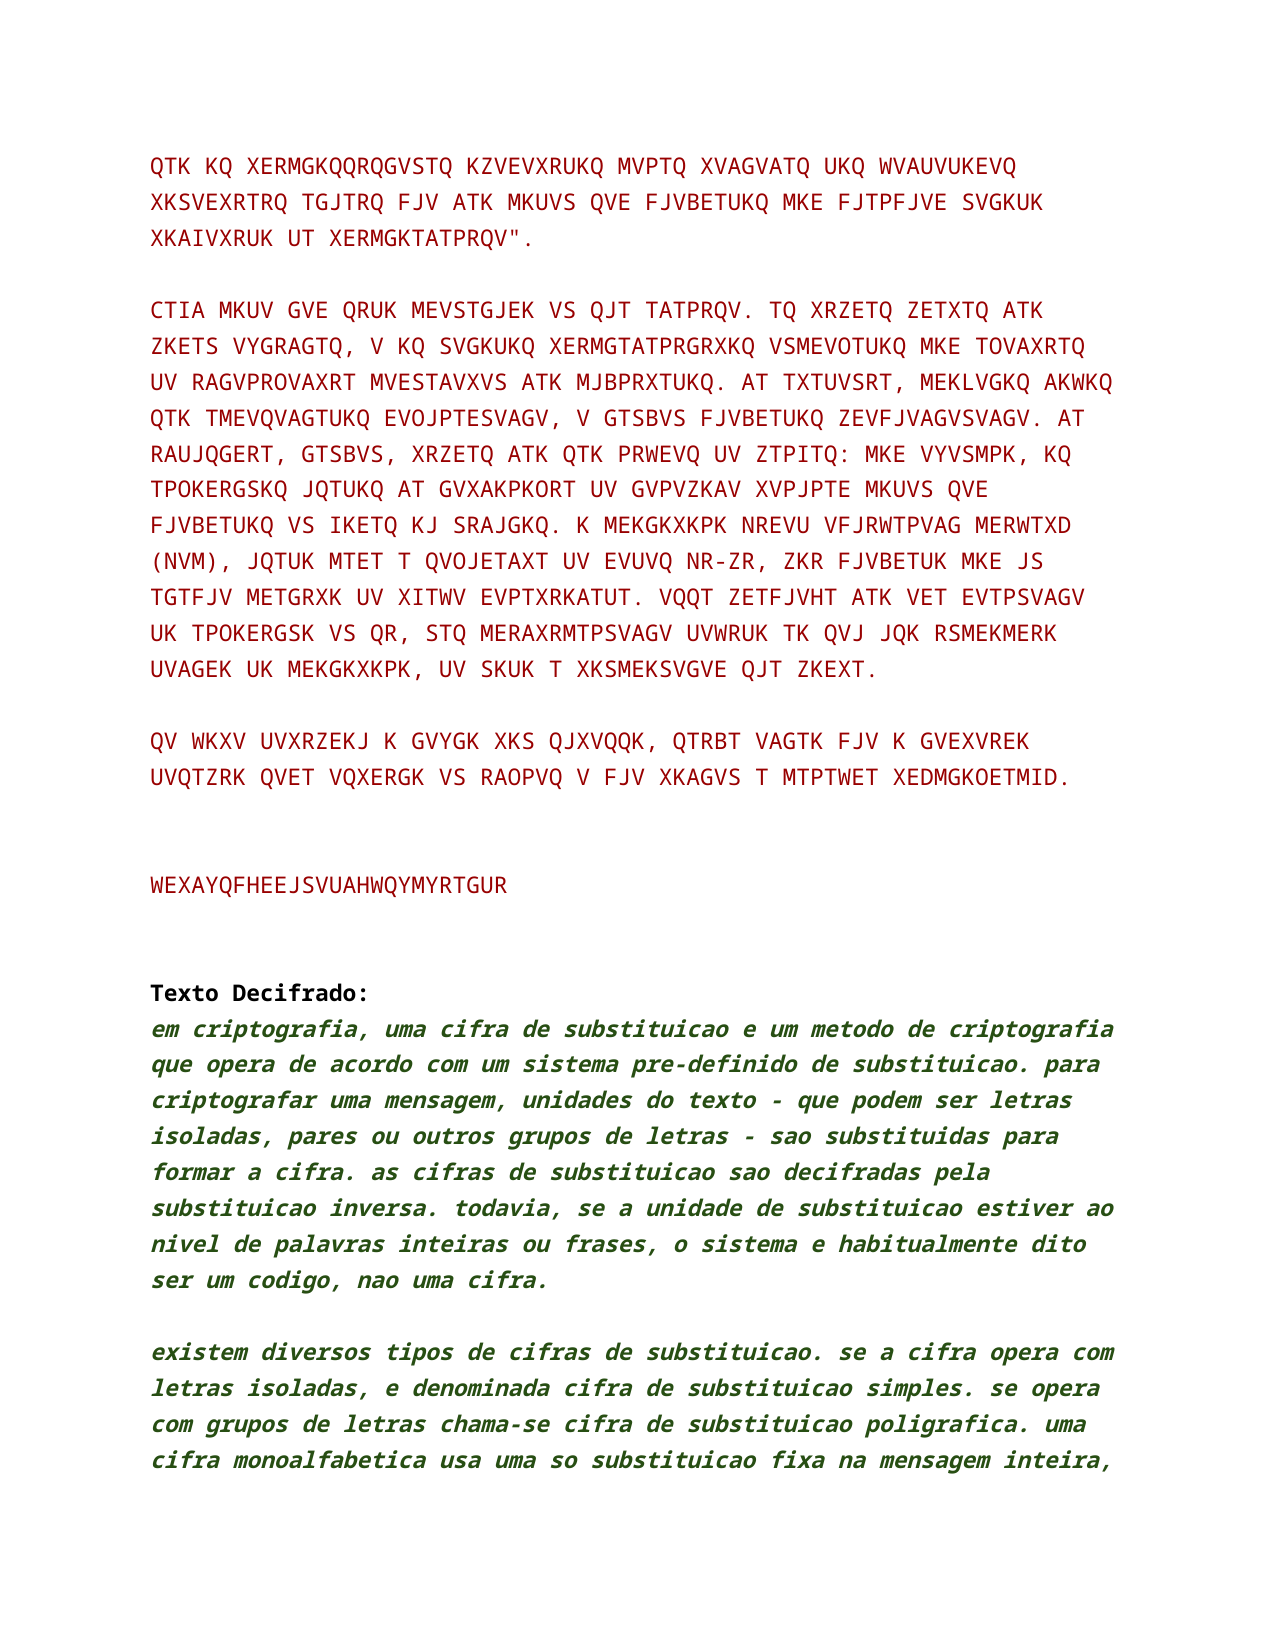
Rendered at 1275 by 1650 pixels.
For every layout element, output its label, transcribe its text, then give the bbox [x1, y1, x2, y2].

text em criptografia, uma cifra de substituicao e um metodo de criptografia que opera de acordo com um sistema pre-definido de substituicao. para criptografar uma mensagem, unidades do texto - que podem ser letras isoladas, pares ou outros grupos de letras - sao substituidas para formar a cifra. as cifras de substituicao sao decifradas pela substituicao inversa. todavia, se a unidade de substituicao estiver ao nivel de palavras inteiras ou frases, o sistema e habitualmente dito ser um codigo, nao uma cifra. [150, 1012, 1125, 1295]
text Texto Decifrado: [150, 977, 1125, 1008]
text QTK KQ XERMGKQQRQGVSTQ KZVEVXRUKQ MVPTQ XVAGVATQ UKQ WVAUVUKEVQ XKSVEXRTRQ TGJTRQ FJV ATK MKUVS QVE FJVBETUKQ MKE FJTPFJVE SVGKUK XKAIVXRUK UT XERMGKTATPRQV". [150, 150, 1125, 253]
text existem diversos tipos de cifras de substituicao. se a cifra opera com letras isoladas, e denominada cifra de substituicao simples. se opera com grupos de letras chama-se cifra de substituicao poligrafica. uma cifra monoalfabetica usa uma so substituicao fixa na mensagem inteira, [150, 1336, 1125, 1475]
text CTIA MKUV GVE QRUK MEVSTGJEK VS QJT TATPRQV. TQ XRZETQ ZETXTQ ATK ZKETS VYGRAGTQ, V KQ SVGKUKQ XERMGTATPRGRXKQ VSMEVOTUKQ MKE TOVAXRTQ UV RAGVPROVAXRT MVESTAVXVS ATK MJBPRXTUKQ. AT TXTUVSRT, MEKLVGKQ AKWKQ QTK TMEVQVAGTUKQ EVOJPTESVAGV, V GTSBVS FJVBETUKQ ZEVFJVAGVSVAGV. AT RAUJQGERT, GTSBVS, XRZETQ ATK QTK PRWEVQ UV ZTPITQ: MKE VYVSMPK, KQ TPOKERGSKQ JQTUKQ AT GVXAKPKORT UV GVPVZKAV XVPJPTE MKUVS QVE FJVBETUKQ VS IKETQ KJ SRAJGKQ. K MEKGKXKPK NREVU VFJRWTPVAG MERWTXD (NVM), JQTUK MTET T QVOJETAXT UV EVUVQ NR-ZR, ZKR FJVBETUK MKE JS TGTFJV METGRXK UV XITWV EVPTXRKATUT. VQQT ZETFJVHT ATK VET EVTPSVAGV UK TPOKERGSK VS QR, STQ MERAXRMTPSVAGV UVWRUK TK QVJ JQK RSMEKMERK UVAGEK UK MEKGKXKPK, UV SKUK T XKSMEKSVGVE QJT ZKEXT. [150, 294, 1125, 684]
text QV WKXV UVXRZEKJ K GVYGK XKS QJXVQQK, QTRBT VAGTK FJV K GVEXVREK UVQTZRK QVET VQXERGK VS RAOPVQ V FJV XKAGVS T MTPTWET XEDMGKOETMID. [150, 725, 1125, 792]
text WEXAYQFHEEJSVUAHWQYMYRTGUR [150, 869, 1125, 900]
